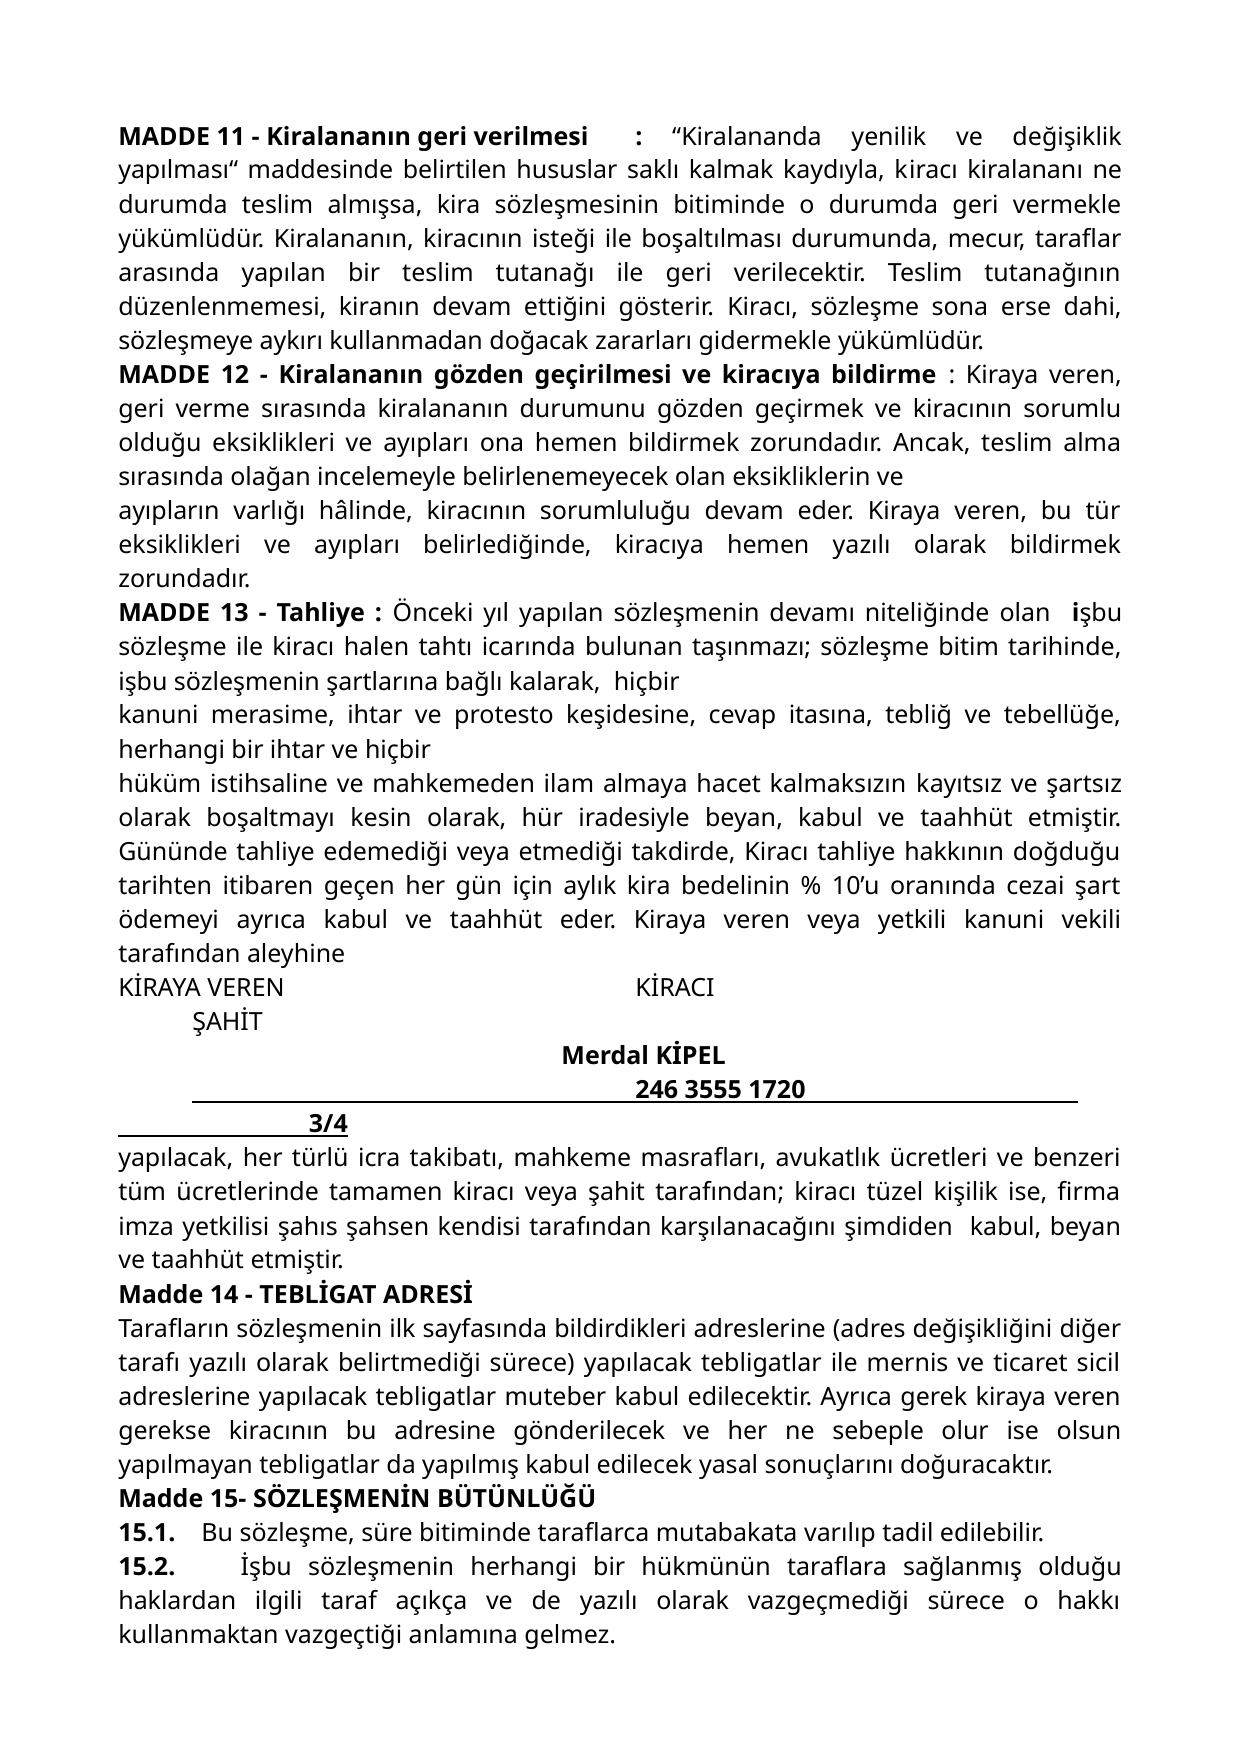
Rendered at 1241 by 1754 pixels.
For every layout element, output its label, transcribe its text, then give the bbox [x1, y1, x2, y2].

text kanuni merasime, ihtar ve protesto keşidesine, cevap itasına, tebliğ ve tebellüğe, herhangi bir ihtar ve hiçbir [118, 697, 1122, 765]
text Merdal KİPEL 246 3555 1720 3/4 [118, 1038, 1122, 1140]
text ayıpların varlığı hâlinde, kiracının sorumluluğu devam eder. Kiraya veren, bu tür eksiklikleri ve ayıpları belirlediğinde, kiracıya hemen yazılı olarak bildirmek zorundadır. [118, 493, 1122, 595]
text MADDE 12 - Kiralananın gözden geçirilmesi ve kiracıya bildirme : Kiraya veren, geri verme sırasında kiralananın durumunu gözden geçirmek ve kiracının sorumlu olduğu eksiklikleri ve ayıpları ona hemen bildirmek zorundadır. Ancak, teslim alma sırasında olağan incelemeyle belirlenemeyecek olan eksikliklerin ve [118, 357, 1122, 493]
text Tarafların sözleşmenin ilk sayfasında bildirdikleri adreslerine (adres değişikliğini diğer tarafı yazılı olarak belirtmediği sürece) yapılacak tebligatlar ile mernis ve ticaret sicil adreslerine yapılacak tebligatlar muteber kabul edilecektir. Ayrıca gerek kiraya veren gerekse kiracının bu adresine gönderilecek ve her ne sebeple olur ise olsun yapılmayan tebligatlar da yapılmış kabul edilecek yasal sonuçlarını doğuracaktır. [118, 1310, 1122, 1481]
list KİRAYA VEREN KİRACI ŞAHİT [118, 970, 1122, 1038]
text 15.2. İşbu sözleşmenin herhangi bir hükmünün taraflara sağlanmış olduğu haklardan ilgili taraf açıkça ve de yazılı olarak vazgeçmediği sürece o hakkı kullanmaktan vazgeçtiği anlamına gelmez. [118, 1549, 1122, 1651]
text MADDE 11 - Kiralananın geri verilmesi : “Kiralananda yenilik ve değişiklik yapılması“ maddesinde belirtilen hususlar saklı kalmak kaydıyla, kiracı kiralananı ne durumda teslim almışsa, kira sözleşmesinin bitiminde o durumda geri vermekle yükümlüdür. Kiralananın, kiracının isteği ile boşaltılması durumunda, mecur, taraflar arasında yapılan bir teslim tutanağı ile geri verilecektir. Teslim tutanağının düzenlenmemesi, kiranın devam ettiğini gösterir. Kiracı, sözleşme sona erse dahi, sözleşmeye aykırı kullanmadan doğacak zararları gidermekle yükümlüdür. [118, 118, 1122, 357]
list hüküm istihsaline ve mahkemeden ilam almaya hacet kalmaksızın kayıtsız ve şartsız olarak boşaltmayı kesin olarak, hür iradesiyle beyan, kabul ve taahhüt etmiştir. Gününde tahliye edemediği veya etmediği takdirde, Kiracı tahliye hakkının doğduğu tarihten itibaren geçen her gün için aylık kira bedelinin % 10’u oranında cezai şart ödemeyi ayrıca kabul ve taahhüt eder. Kiraya veren veya yetkili kanuni vekili tarafından aleyhine [118, 765, 1122, 970]
text 15.1. Bu sözleşme, süre bitiminde taraflarca mutabakata varılıp tadil edilebilir. [118, 1515, 1122, 1549]
text MADDE 13 - Tahliye : Önceki yıl yapılan sözleşmenin devamı niteliğinde olan işbu sözleşme ile kiracı halen tahtı icarında bulunan taşınmazı; sözleşme bitim tarihinde, işbu sözleşmenin şartlarına bağlı kalarak, hiçbir [118, 595, 1122, 697]
text Madde 14 - TEBLİGAT ADRESİ [118, 1276, 1122, 1310]
list yapılacak, her türlü icra takibatı, mahkeme masrafları, avukatlık ücretleri ve benzeri tüm ücretlerinde tamamen kiracı veya şahit tarafından; kiracı tüzel kişilik ise, firma imza yetkilisi şahıs şahsen kendisi tarafından karşılanacağını şimdiden kabul, beyan ve taahhüt etmiştir. [118, 1140, 1122, 1276]
text Madde 15- SÖZLEŞMENİN BÜTÜNLÜĞÜ [118, 1481, 1122, 1515]
